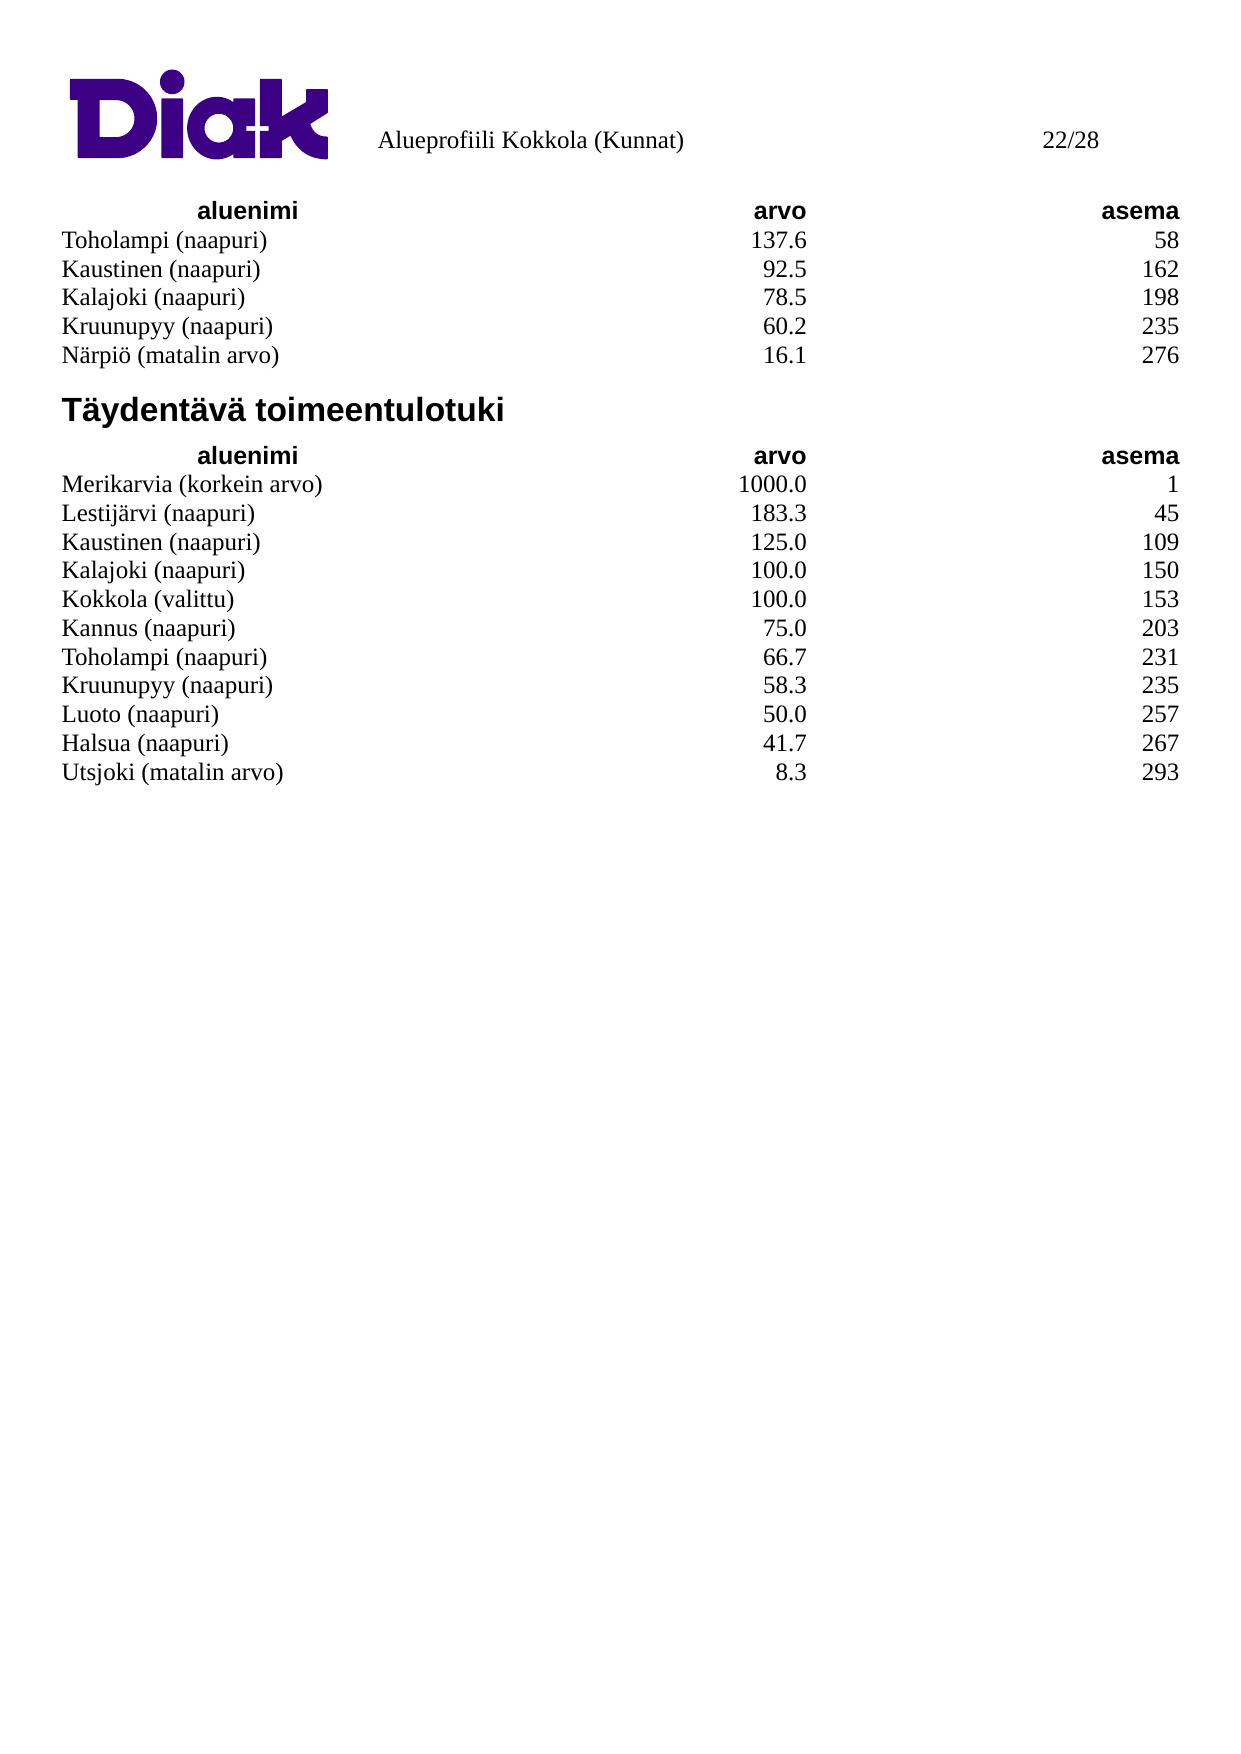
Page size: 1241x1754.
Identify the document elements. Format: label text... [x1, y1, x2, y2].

table_cell 92.5 [434, 254, 806, 282]
table_cell 137.6 [434, 225, 806, 254]
table_cell Kannus (naapuri) [61, 613, 434, 642]
table_cell Kalajoki (naapuri) [61, 556, 434, 584]
table_cell 16.1 [434, 340, 806, 369]
table_header asema [806, 196, 1179, 225]
table_header aluenimi [61, 196, 434, 225]
table_cell 235 [806, 311, 1179, 340]
table_cell 183.3 [434, 498, 806, 527]
table_cell 41.7 [434, 728, 806, 757]
table_cell Halsua (naapuri) [61, 728, 434, 757]
table_cell Kaustinen (naapuri) [61, 527, 434, 556]
table_cell Kruunupyy (naapuri) [61, 671, 434, 699]
table_cell Närpiö (matalin arvo) [61, 340, 434, 369]
table_cell 276 [806, 340, 1179, 369]
table_cell 198 [806, 283, 1179, 311]
table_cell 150 [806, 556, 1179, 584]
table_cell 257 [806, 699, 1179, 728]
table_cell 125.0 [434, 527, 806, 556]
table_cell 1 [806, 469, 1179, 498]
table_cell 58 [806, 225, 1179, 254]
table_cell 8.3 [434, 757, 806, 786]
table_cell 75.0 [434, 613, 806, 642]
table_cell 235 [806, 671, 1179, 699]
table_header asema [806, 441, 1179, 469]
table_cell 78.5 [434, 283, 806, 311]
table_cell Kalajoki (naapuri) [61, 283, 434, 311]
table_cell 1000.0 [434, 469, 806, 498]
table_cell 293 [806, 757, 1179, 786]
table_cell 267 [806, 728, 1179, 757]
table_cell 109 [806, 527, 1179, 556]
table_cell 203 [806, 613, 1179, 642]
table_cell Toholampi (naapuri) [61, 225, 434, 254]
table_cell 66.7 [434, 642, 806, 671]
table_header arvo [434, 196, 806, 225]
table_cell Lestijärvi (naapuri) [61, 498, 434, 527]
table_cell 50.0 [434, 699, 806, 728]
table_cell 153 [806, 584, 1179, 613]
table_cell Luoto (naapuri) [61, 699, 434, 728]
table_cell Toholampi (naapuri) [61, 642, 434, 671]
table_cell 100.0 [434, 584, 806, 613]
table_cell Merikarvia (korkein arvo) [61, 469, 434, 498]
table_cell Kokkola (valittu) [61, 584, 434, 613]
subtitle Täydentävä toimeentulotuki [61, 389, 1179, 428]
table_cell Kaustinen (naapuri) [61, 254, 434, 282]
table_cell Utsjoki (matalin arvo) [61, 757, 434, 786]
table_cell 60.2 [434, 311, 806, 340]
table_cell 100.0 [434, 556, 806, 584]
table_cell 231 [806, 642, 1179, 671]
table_header arvo [434, 441, 806, 469]
table_cell 162 [806, 254, 1179, 282]
table_cell 45 [806, 498, 1179, 527]
table_header aluenimi [61, 441, 434, 469]
table_cell Kruunupyy (naapuri) [61, 311, 434, 340]
table_cell 58.3 [434, 671, 806, 699]
